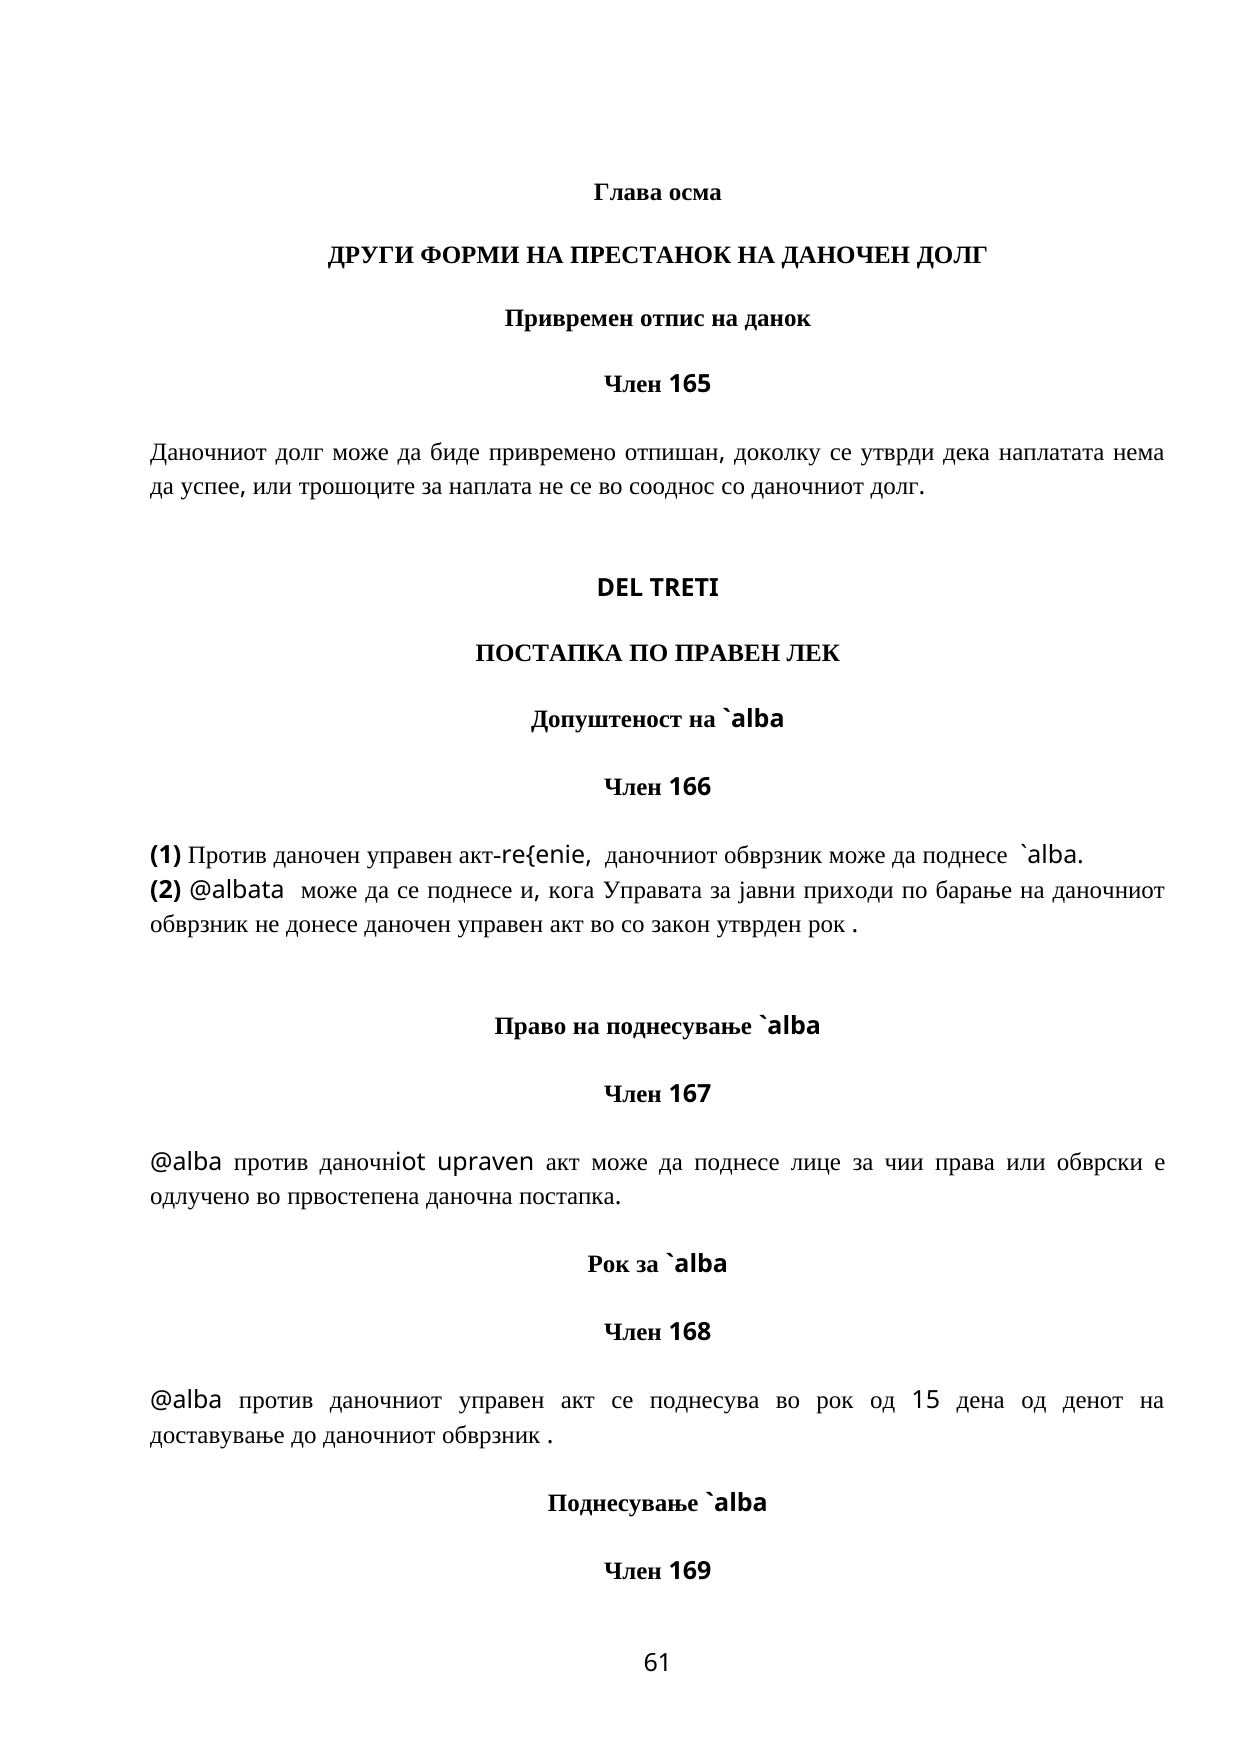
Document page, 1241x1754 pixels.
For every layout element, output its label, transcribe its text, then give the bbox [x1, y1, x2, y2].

text Привремен отпис на данок [150, 303, 1165, 332]
text Право на поднесување `alba [150, 1007, 1165, 1042]
text Член 168 [150, 1314, 1165, 1348]
text (2) @albata може да се поднесе и, кога Управата за јавни приходи по барање на даночниот обврзник не донесе даночен управен акт во со закон утврден рок . [150, 871, 1165, 939]
text Член 166 [150, 769, 1165, 803]
text Член 165 [150, 366, 1165, 400]
text @alba против даночнiot upraven акт може да поднесе лице за чии права или обврски е одлучено во првостепена даночна постапка. [150, 1144, 1165, 1212]
text DEL TRETI [150, 570, 1165, 604]
text (1) Против даночен управен акт-re{enie, даночниот обврзник може да поднесе `alba. [150, 837, 1165, 871]
text Даночниот долг може да биде привремено отпишан, доколку се утврди дека наплатата нема да успее, или трошоците за наплата не се во сооднос со даночниот долг. [150, 434, 1165, 502]
text ДРУГИ ФОРМИ НА ПРЕСТАНОК НА ДАНОЧЕН ДОЛГ [150, 240, 1165, 269]
text Член 167 [150, 1076, 1165, 1110]
text Глава осма [150, 177, 1165, 206]
text @alba против даночниот управен акт се поднесува во рок од 15 дена од денот на доставување до даночниот обврзник . [150, 1382, 1165, 1450]
text Поднесување `alba [150, 1484, 1165, 1518]
text Допуштеност на `alba [150, 701, 1165, 735]
text ПОСТАПКА ПО ПРАВЕН ЛЕК [150, 638, 1165, 667]
text Член 169 [150, 1552, 1165, 1587]
text Рок за `alba [150, 1246, 1165, 1280]
